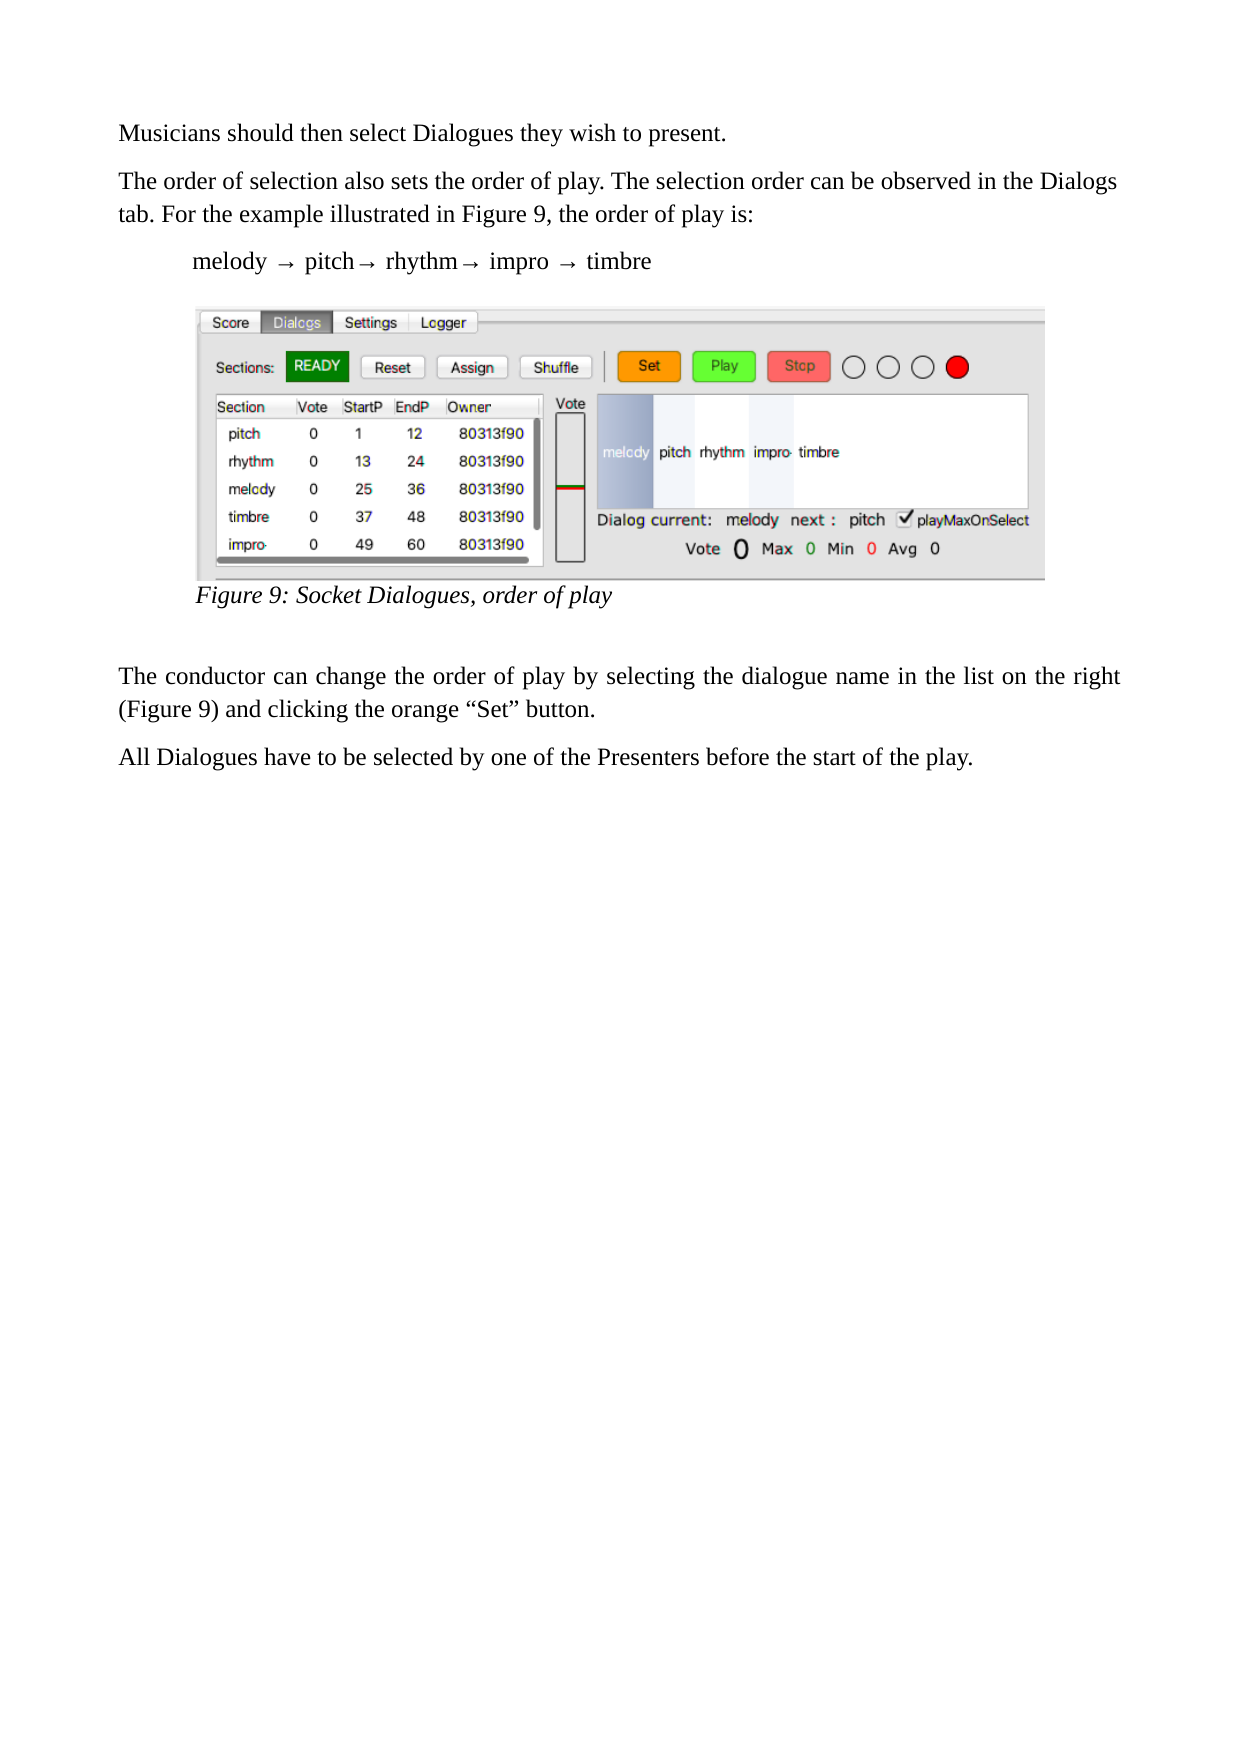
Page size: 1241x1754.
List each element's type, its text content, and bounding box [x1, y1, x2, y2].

text Musicians should then select Dialogues they wish to present. [118, 118, 1122, 147]
text The order of selection also sets the order of play. The selection order can be observed in the Dialogs tab. For the example illustrated in Figure 9, the order of play is: [118, 166, 1122, 227]
text The conductor can change the order of play by selecting the dialogue name in the list on the right (Figure 9) and clicking the orange “Set” button. [118, 661, 1122, 723]
picture [195, 306, 1045, 581]
text Figure 9: Socket Dialogues, order of play [195, 581, 1045, 609]
text melody → pitch→ rhythm→ impro → timbre [118, 246, 1122, 275]
text All Dialogues have to be selected by one of the Presenters before the start of the play. [118, 742, 1122, 770]
